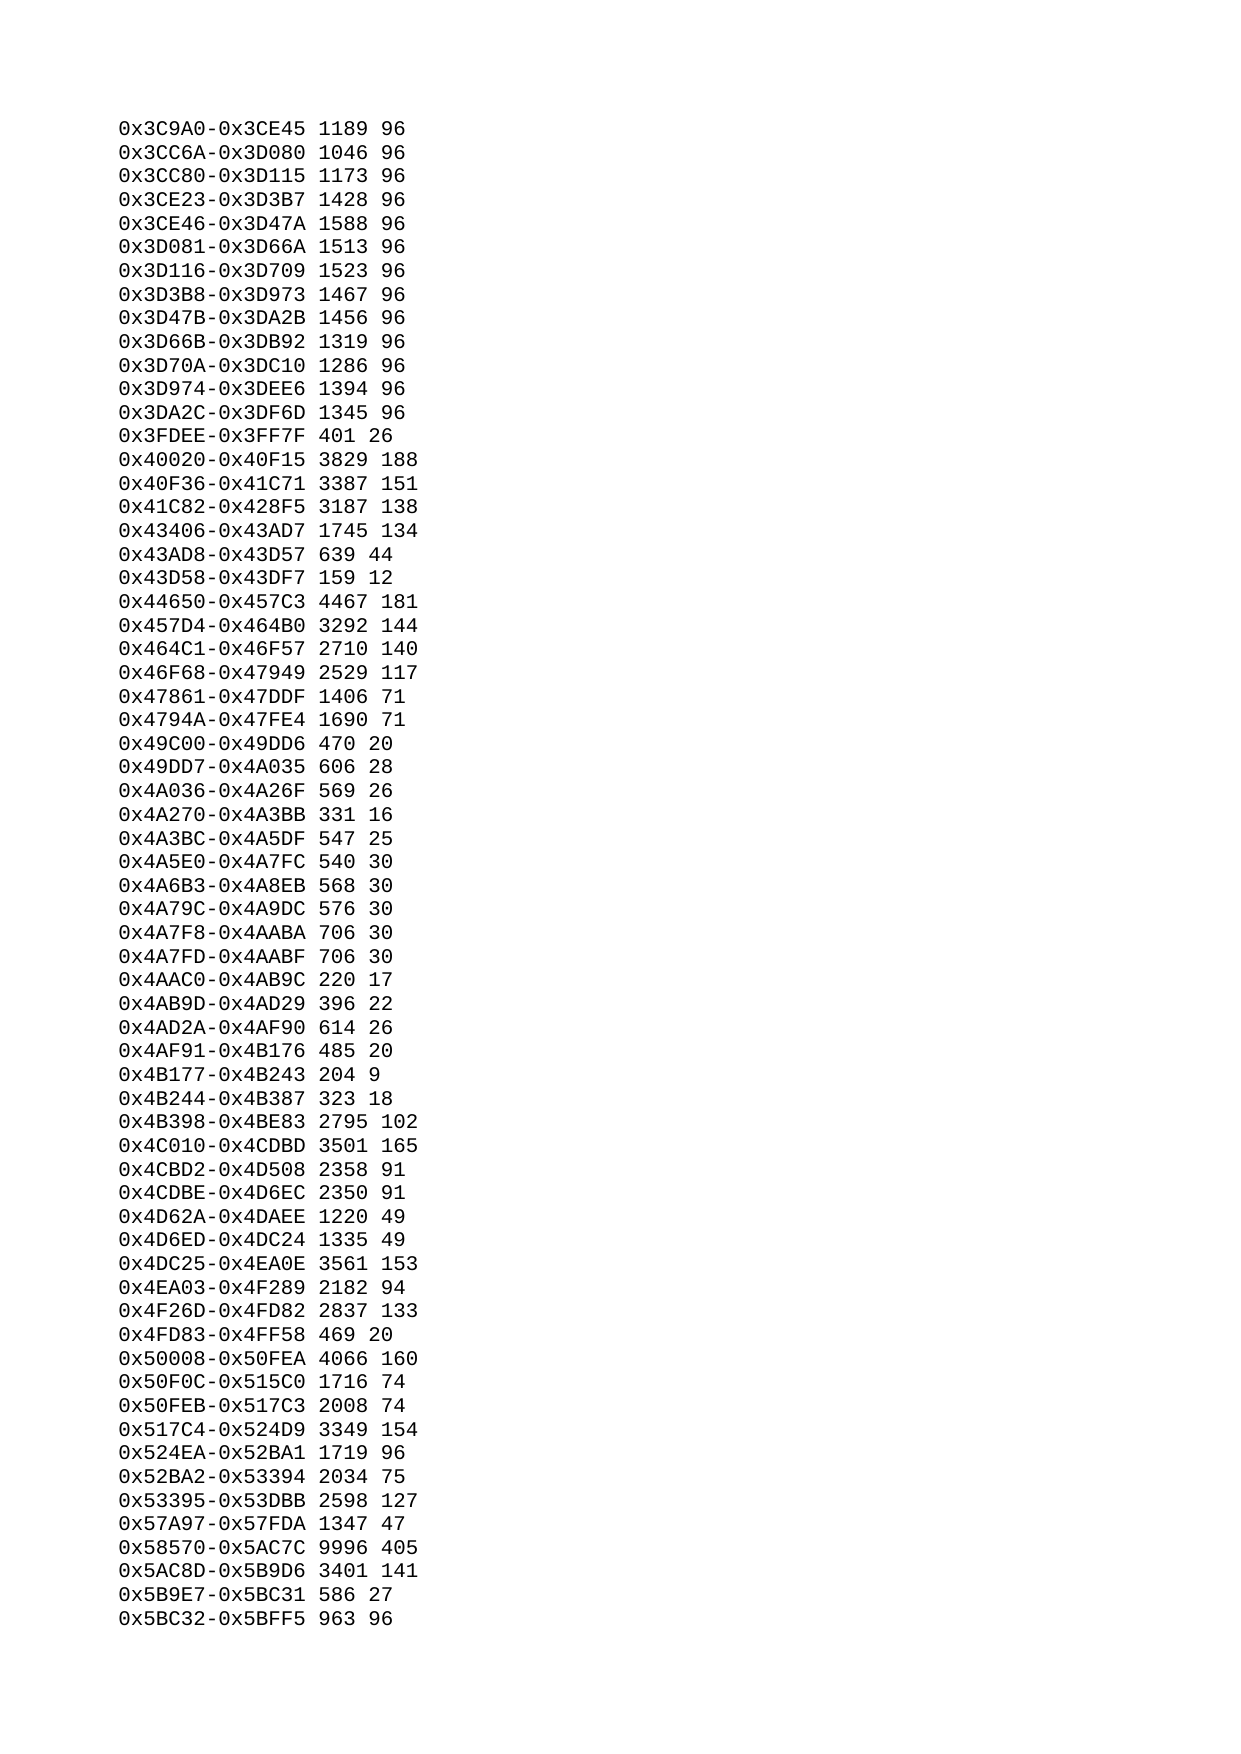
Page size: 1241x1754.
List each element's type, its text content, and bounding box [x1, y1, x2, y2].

text 0x58570-0x5AC7C 9996 405 [118, 1537, 1122, 1561]
text 0x46F68-0x47949 2529 117 [118, 662, 1122, 686]
text 0x4C010-0x4CDBD 3501 165 [118, 1135, 1122, 1158]
text 0x3D116-0x3D709 1523 96 [118, 260, 1122, 284]
text 0x3D70A-0x3DC10 1286 96 [118, 354, 1122, 378]
text 0x4CDBE-0x4D6EC 2350 91 [118, 1182, 1122, 1206]
text 0x4CBD2-0x4D508 2358 91 [118, 1158, 1122, 1182]
text 0x4A7FD-0x4AABF 706 30 [118, 946, 1122, 969]
text 0x4B177-0x4B243 204 9 [118, 1064, 1122, 1088]
text 0x4AB9D-0x4AD29 396 22 [118, 993, 1122, 1017]
text 0x47861-0x47DDF 1406 71 [118, 686, 1122, 709]
text 0x4A5E0-0x4A7FC 540 30 [118, 851, 1122, 875]
text 0x50F0C-0x515C0 1716 74 [118, 1371, 1122, 1395]
text 0x4B398-0x4BE83 2795 102 [118, 1111, 1122, 1135]
text 0x50FEB-0x517C3 2008 74 [118, 1395, 1122, 1419]
text 0x43D58-0x43DF7 159 12 [118, 567, 1122, 591]
text 0x524EA-0x52BA1 1719 96 [118, 1442, 1122, 1466]
text 0x4A6B3-0x4A8EB 568 30 [118, 875, 1122, 898]
text 0x3DA2C-0x3DF6D 1345 96 [118, 402, 1122, 426]
text 0x40020-0x40F15 3829 188 [118, 449, 1122, 473]
text 0x3C9A0-0x3CE45 1189 96 [118, 118, 1122, 142]
text 0x57A97-0x57FDA 1347 47 [118, 1513, 1122, 1537]
text 0x49DD7-0x4A035 606 28 [118, 757, 1122, 780]
text 0x4F26D-0x4FD82 2837 133 [118, 1300, 1122, 1324]
text 0x3CC6A-0x3D080 1046 96 [118, 142, 1122, 165]
text 0x4B244-0x4B387 323 18 [118, 1088, 1122, 1111]
text 0x5AC8D-0x5B9D6 3401 141 [118, 1561, 1122, 1584]
text 0x517C4-0x524D9 3349 154 [118, 1419, 1122, 1442]
text 0x464C1-0x46F57 2710 140 [118, 638, 1122, 662]
text 0x4A036-0x4A26F 569 26 [118, 780, 1122, 804]
text 0x3D47B-0x3DA2B 1456 96 [118, 307, 1122, 331]
text 0x3CC80-0x3D115 1173 96 [118, 165, 1122, 189]
text 0x4794A-0x47FE4 1690 71 [118, 709, 1122, 733]
text 0x3D3B8-0x3D973 1467 96 [118, 284, 1122, 307]
text 0x4FD83-0x4FF58 469 20 [118, 1324, 1122, 1348]
text 0x4A270-0x4A3BB 331 16 [118, 804, 1122, 827]
text 0x4EA03-0x4F289 2182 94 [118, 1277, 1122, 1300]
text 0x41C82-0x428F5 3187 138 [118, 496, 1122, 520]
text 0x4A3BC-0x4A5DF 547 25 [118, 827, 1122, 851]
text 0x5BC32-0x5BFF5 963 96 [118, 1608, 1122, 1631]
text 0x3FDEE-0x3FF7F 401 26 [118, 426, 1122, 449]
text 0x3CE46-0x3D47A 1588 96 [118, 213, 1122, 236]
text 0x4A7F8-0x4AABA 706 30 [118, 922, 1122, 946]
text 0x3D081-0x3D66A 1513 96 [118, 236, 1122, 260]
text 0x4D62A-0x4DAEE 1220 49 [118, 1206, 1122, 1229]
text 0x4A79C-0x4A9DC 576 30 [118, 898, 1122, 922]
text 0x4AF91-0x4B176 485 20 [118, 1040, 1122, 1064]
text 0x43AD8-0x43D57 639 44 [118, 544, 1122, 567]
text 0x4DC25-0x4EA0E 3561 153 [118, 1253, 1122, 1277]
text 0x44650-0x457C3 4467 181 [118, 591, 1122, 615]
text 0x49C00-0x49DD6 470 20 [118, 733, 1122, 757]
text 0x40F36-0x41C71 3387 151 [118, 473, 1122, 496]
text 0x3D974-0x3DEE6 1394 96 [118, 378, 1122, 402]
text 0x4AAC0-0x4AB9C 220 17 [118, 969, 1122, 993]
text 0x52BA2-0x53394 2034 75 [118, 1466, 1122, 1489]
text 0x457D4-0x464B0 3292 144 [118, 615, 1122, 638]
text 0x53395-0x53DBB 2598 127 [118, 1489, 1122, 1513]
text 0x43406-0x43AD7 1745 134 [118, 520, 1122, 544]
text 0x4AD2A-0x4AF90 614 26 [118, 1017, 1122, 1040]
text 0x3D66B-0x3DB92 1319 96 [118, 331, 1122, 354]
text 0x3CE23-0x3D3B7 1428 96 [118, 189, 1122, 213]
text 0x4D6ED-0x4DC24 1335 49 [118, 1229, 1122, 1253]
text 0x50008-0x50FEA 4066 160 [118, 1348, 1122, 1371]
text 0x5B9E7-0x5BC31 586 27 [118, 1584, 1122, 1608]
